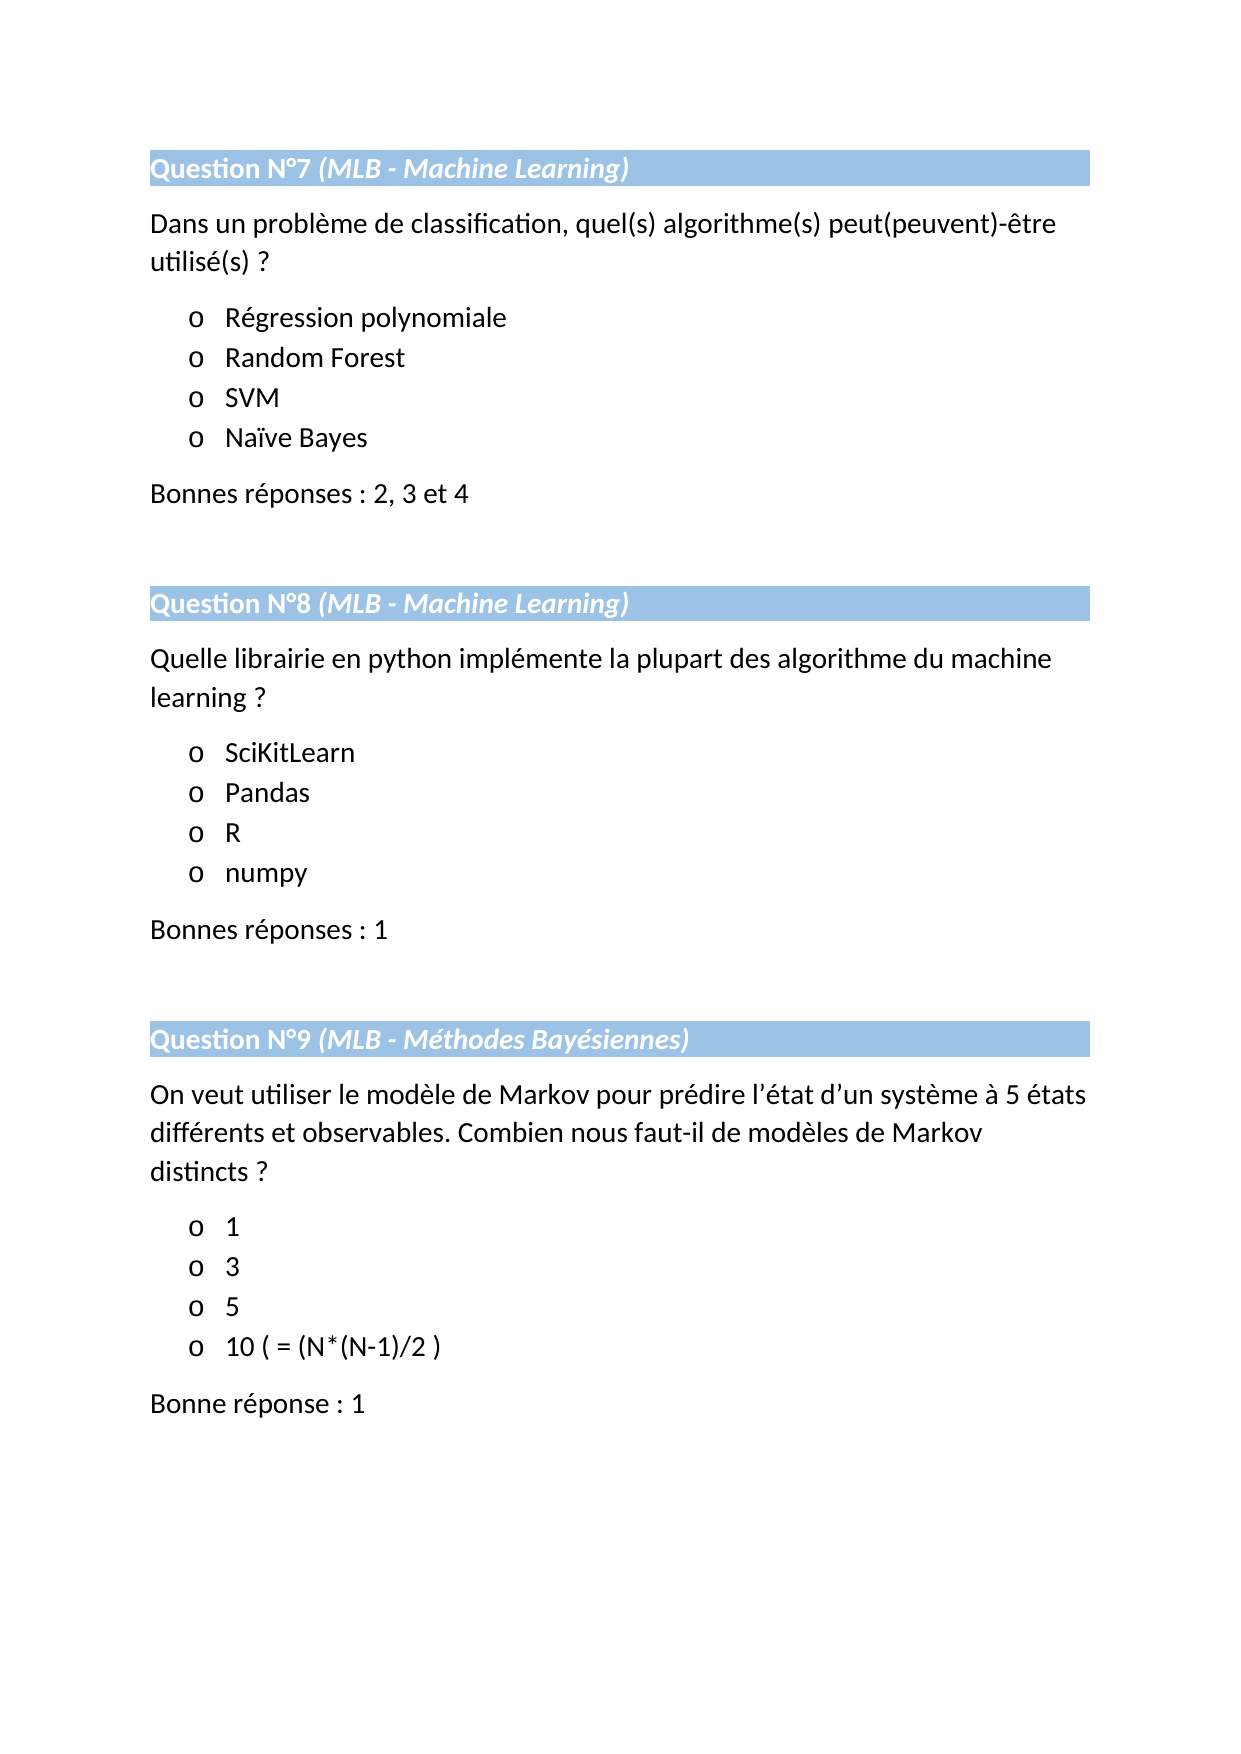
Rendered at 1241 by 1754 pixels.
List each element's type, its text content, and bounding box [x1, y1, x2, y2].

list 10 ( = (N*(N-1)/2 ) [187, 1328, 1090, 1365]
text Bonnes réponses : 1 [150, 911, 1090, 946]
list Régression polynomiale [187, 299, 1090, 336]
text Question N°8 (MLB - Machine Learning) [150, 586, 1090, 621]
list Pandas [187, 774, 1090, 811]
text Dans un problème de classification, quel(s) algorithme(s) peut(peuvent)-être utilisé(s) ? [150, 205, 1090, 279]
text Question N°9 (MLB - Méthodes Bayésiennes) [150, 1021, 1090, 1057]
text Question N°7 (MLB - Machine Learning) [150, 150, 1090, 186]
text Bonnes réponses : 2, 3 et 4 [150, 475, 1090, 511]
list SVM [187, 379, 1090, 416]
list R [187, 814, 1090, 851]
list SciKitLearn [187, 734, 1090, 771]
list Random Forest [187, 339, 1090, 376]
text Quelle librairie en python implémente la plupart des algorithme du machine learning ? [150, 641, 1090, 715]
list 1 [187, 1208, 1090, 1245]
text Bonne réponse : 1 [150, 1385, 1090, 1420]
text On veut utiliser le modèle de Markov pour prédire l’état d’un système à 5 états différents et observables. Combien nous faut-il de modèles de Markov distincts ? [150, 1076, 1090, 1189]
list Naïve Bayes [187, 419, 1090, 456]
list 3 [187, 1248, 1090, 1285]
list 5 [187, 1288, 1090, 1325]
list numpy [187, 854, 1090, 891]
